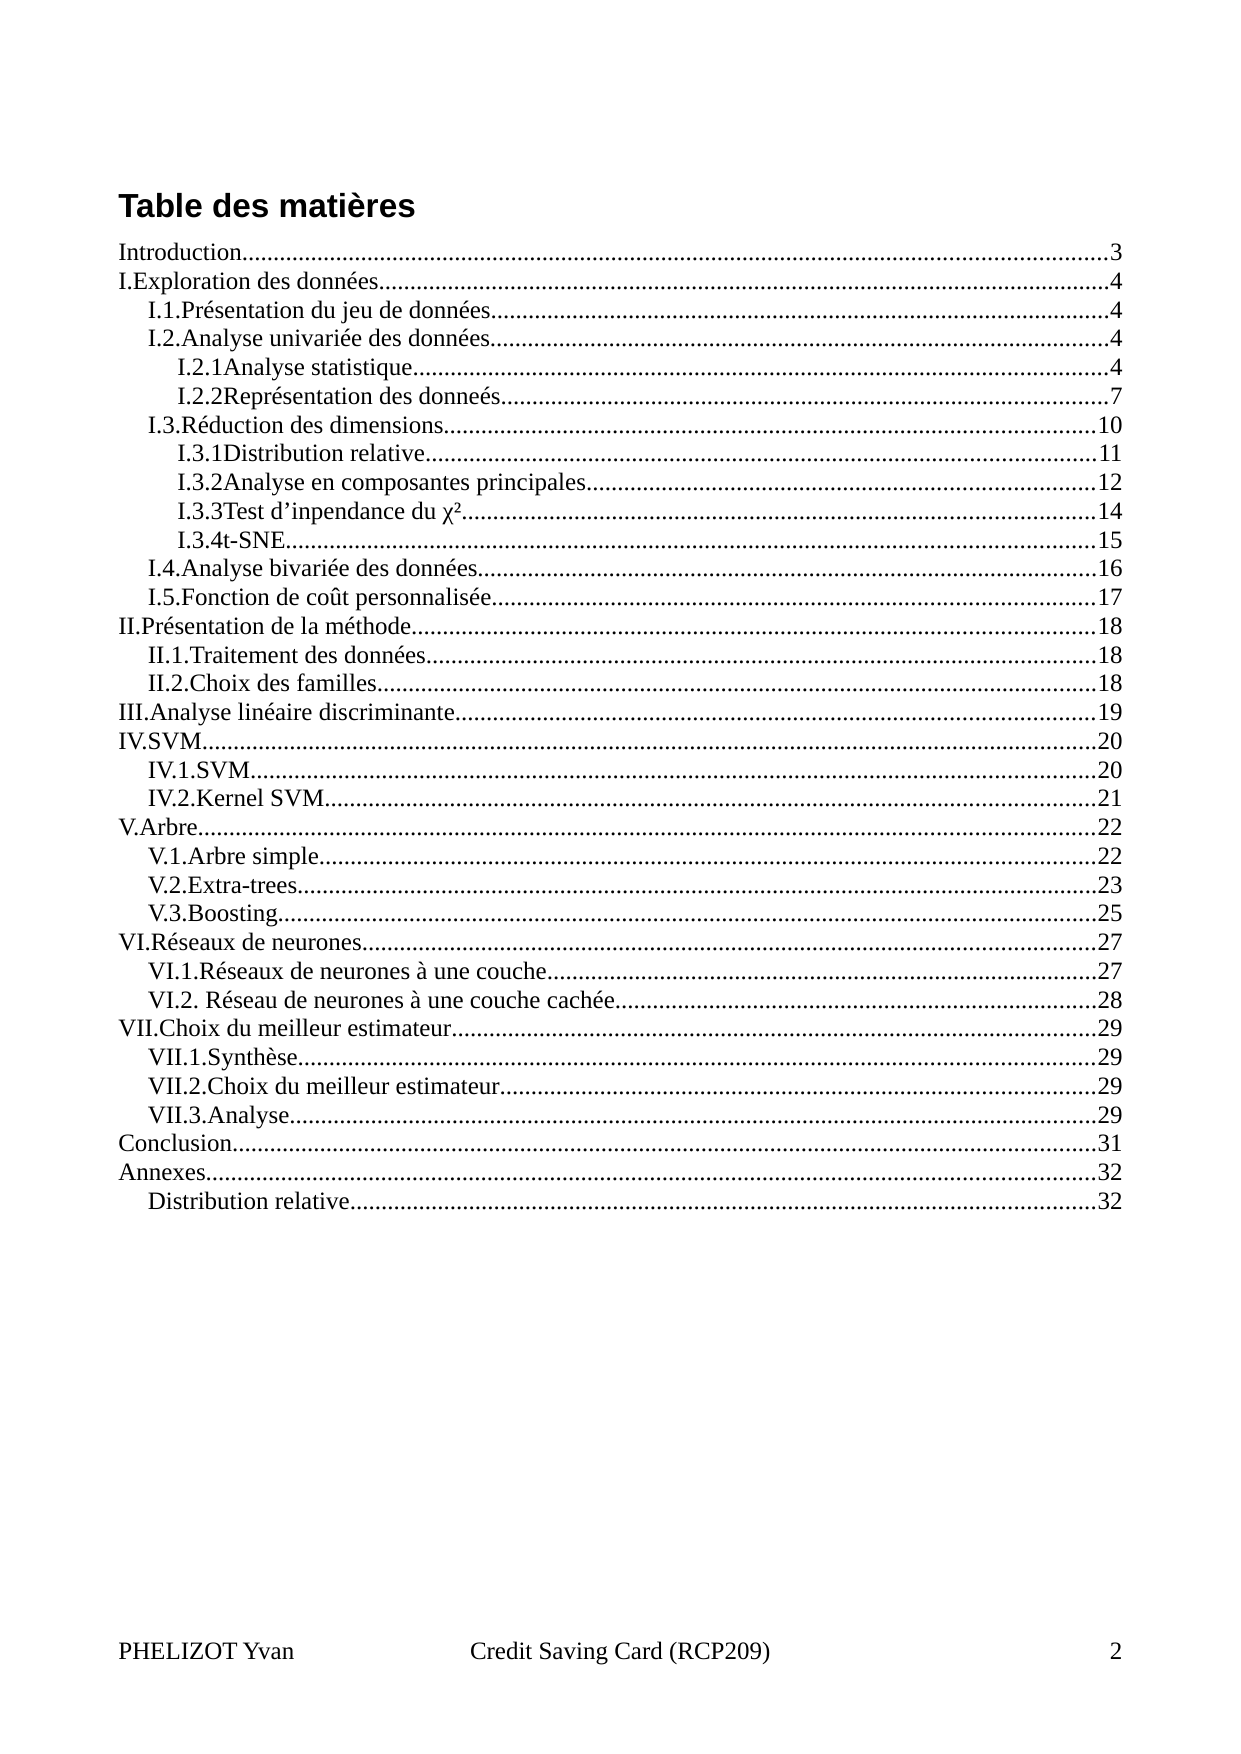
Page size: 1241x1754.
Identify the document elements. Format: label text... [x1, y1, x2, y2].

text V.3.Boosting 25 [148, 898, 1122, 927]
text I.3.2Analyse en composantes principales 12 [177, 467, 1122, 496]
text VI.Réseaux de neurones 27 [118, 927, 1122, 956]
text VI.1.Réseaux de neurones à une couche 27 [148, 956, 1122, 985]
text I.5.Fonction de coût personnalisée 17 [148, 582, 1122, 611]
text VII.3.Analyse 29 [148, 1100, 1122, 1128]
text I.3.1Distribution relative 11 [177, 438, 1122, 467]
text V.1.Arbre simple 22 [148, 841, 1122, 870]
text Conclusion 31 [118, 1128, 1122, 1157]
text II.1.Traitement des données 18 [148, 640, 1122, 668]
text VII.2.Choix du meilleur estimateur 29 [148, 1071, 1122, 1100]
subtitle Table des matières [118, 186, 1122, 225]
text IV.1.SVM 20 [148, 755, 1122, 783]
text I.1.Présentation du jeu de données 4 [148, 295, 1122, 323]
text VI.2. Réseau de neurones à une couche cachée 28 [148, 985, 1122, 1013]
text VII.Choix du meilleur estimateur 29 [118, 1013, 1122, 1042]
text I.3.Réduction des dimensions 10 [148, 410, 1122, 438]
text Introduction 3 [118, 237, 1122, 266]
text V.Arbre 22 [118, 812, 1122, 841]
text I.4.Analyse bivariée des données 16 [148, 553, 1122, 582]
text II.Présentation de la méthode 18 [118, 611, 1122, 640]
text V.2.Extra-trees 23 [148, 870, 1122, 898]
text I.2.1Analyse statistique 4 [177, 352, 1122, 381]
text III.Analyse linéaire discriminante 19 [118, 697, 1122, 726]
text I.3.4t-SNE 15 [177, 525, 1122, 553]
text VII.1.Synthèse 29 [148, 1042, 1122, 1071]
text Distribution relative 32 [148, 1186, 1122, 1215]
text Annexes 32 [118, 1157, 1122, 1186]
text I.2.2Représentation des donneés 7 [177, 381, 1122, 410]
text I.2.Analyse univariée des données 4 [148, 323, 1122, 352]
text IV.SVM 20 [118, 726, 1122, 755]
text I.Exploration des données 4 [118, 266, 1122, 295]
text IV.2.Kernel SVM 21 [148, 783, 1122, 812]
text I.3.3Test d’inpendance du χ² 14 [177, 496, 1122, 525]
text II.2.Choix des familles 18 [148, 668, 1122, 697]
